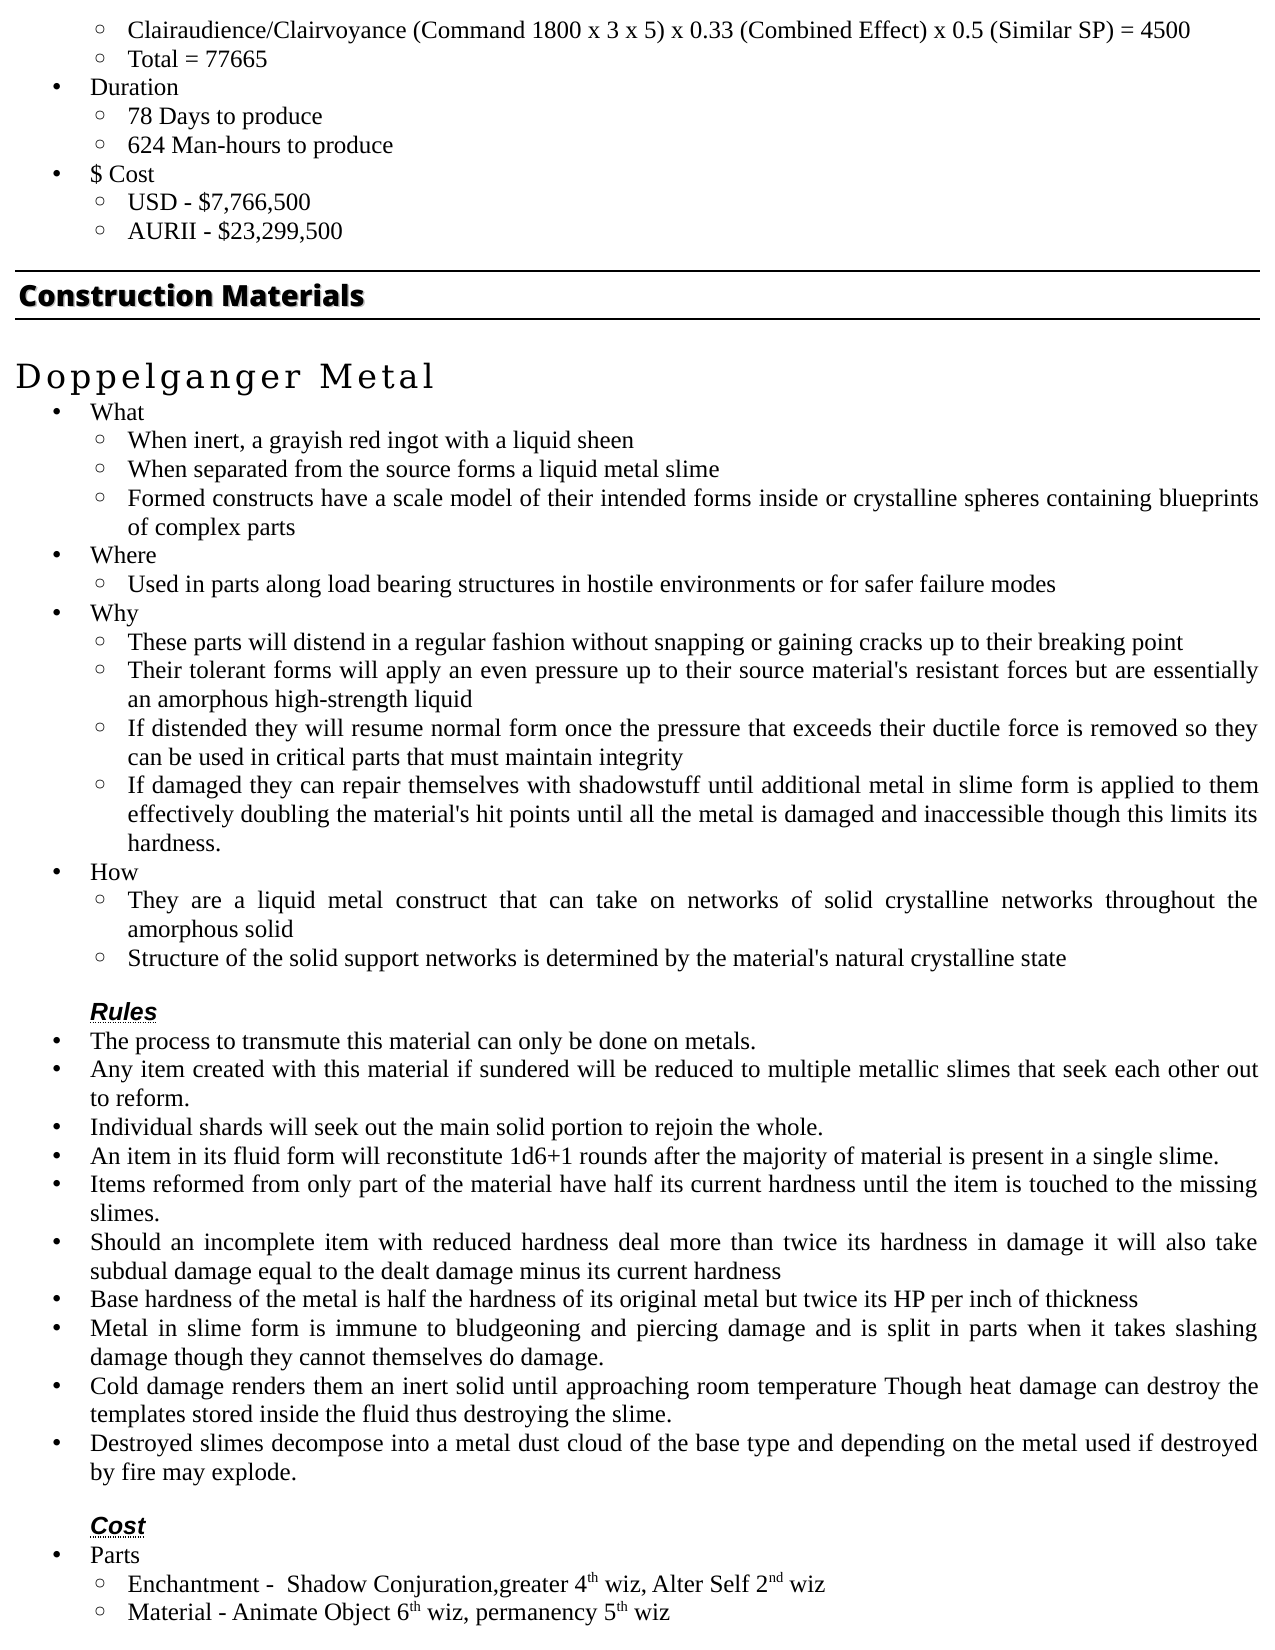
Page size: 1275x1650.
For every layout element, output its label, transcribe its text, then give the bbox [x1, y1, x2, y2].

list When separated from the source forms a liquid metal slime [90, 454, 1260, 483]
list $ Cost [52, 159, 1260, 187]
list AURII - $23,299,500 [90, 216, 1260, 245]
list Duration [52, 72, 1260, 101]
list Metal in slime form is immune to bludgeoning and piercing damage and is split in parts when it takes slashing damage though they cannot themselves do damage. [52, 1313, 1260, 1371]
list Clairaudience/Clairvoyance (Command 1800 x 3 x 5) x 0.33 (Combined Effect) x 0.5 (Similar SP) = 4500 [90, 15, 1260, 44]
list When inert, a grayish red ingot with a liquid sheen [90, 426, 1260, 454]
list Cold damage renders them an inert solid until approaching room temperature Though heat damage can destroy the templates stored inside the fluid thus destroying the slime. [52, 1371, 1260, 1428]
list Enchantment - Shadow Conjuration,greater 4th wiz, Alter Self 2nd wiz [90, 1569, 1260, 1597]
subtitle Rules [90, 997, 1260, 1026]
list Total = 77665 [90, 44, 1260, 72]
list An item in its fluid form will reconstitute 1d6+1 rounds after the majority of material is present in a single slime. [52, 1141, 1260, 1169]
list Used in parts along load bearing structures in hostile environments or for safer failure modes [90, 569, 1260, 598]
list If damaged they can repair themselves with shadowstuff until additional metal in slime form is applied to them effectively doubling the material's hit points until all the metal is damaged and inaccessible though this limits its hardness. [90, 771, 1260, 857]
list 624 Man-hours to produce [90, 130, 1260, 159]
list Items reformed from only part of the material have half its current hardness until the item is touched to the missing slimes. [52, 1169, 1260, 1227]
list Structure of the solid support networks is determined by the material's natural crystalline state [90, 943, 1260, 972]
list Formed constructs have a scale model of their intended forms inside or crystalline spheres containing blueprints of complex parts [90, 483, 1260, 541]
list Should an incomplete item with reduced hardness deal more than twice its hardness in damage it will also take subdual damage equal to the dealt damage minus its current hardness [52, 1227, 1260, 1284]
list 78 Days to produce [90, 101, 1260, 130]
list Individual shards will seek out the main solid portion to rejoin the whole. [52, 1112, 1260, 1141]
list USD - $7,766,500 [90, 187, 1260, 216]
list Their tolerant forms will apply an even pressure up to their source material's resistant forces but are essentially an amorphous high-strength liquid [90, 656, 1260, 713]
list How [52, 857, 1260, 886]
subtitle Construction Materials [15, 272, 1260, 318]
list If distended they will resume normal form once the pressure that exceeds their ductile force is removed so they can be used in critical parts that must maintain integrity [90, 713, 1260, 771]
list The process to transmute this material can only be done on metals. [52, 1026, 1260, 1054]
list These parts will distend in a regular fashion without snapping or gaining cracks up to their breaking point [90, 627, 1260, 656]
list Base hardness of the metal is half the hardness of its original metal but twice its HP per inch of thickness [52, 1284, 1260, 1313]
list They are a liquid metal construct that can take on networks of solid crystalline networks throughout the amorphous solid [90, 886, 1260, 943]
list Parts [52, 1540, 1260, 1569]
list Any item created with this material if sundered will be reduced to multiple metallic slimes that seek each other out to reform. [52, 1054, 1260, 1112]
subtitle Doppelganger Metal [15, 358, 1260, 397]
list Why [52, 598, 1260, 627]
list Where [52, 541, 1260, 569]
list Material - Animate Object 6th wiz, permanency 5th wiz [90, 1597, 1260, 1626]
list What [52, 397, 1260, 426]
subtitle Cost [90, 1511, 1260, 1540]
list Destroyed slimes decompose into a metal dust cloud of the base type and depending on the metal used if destroyed by fire may explode. [52, 1428, 1260, 1486]
